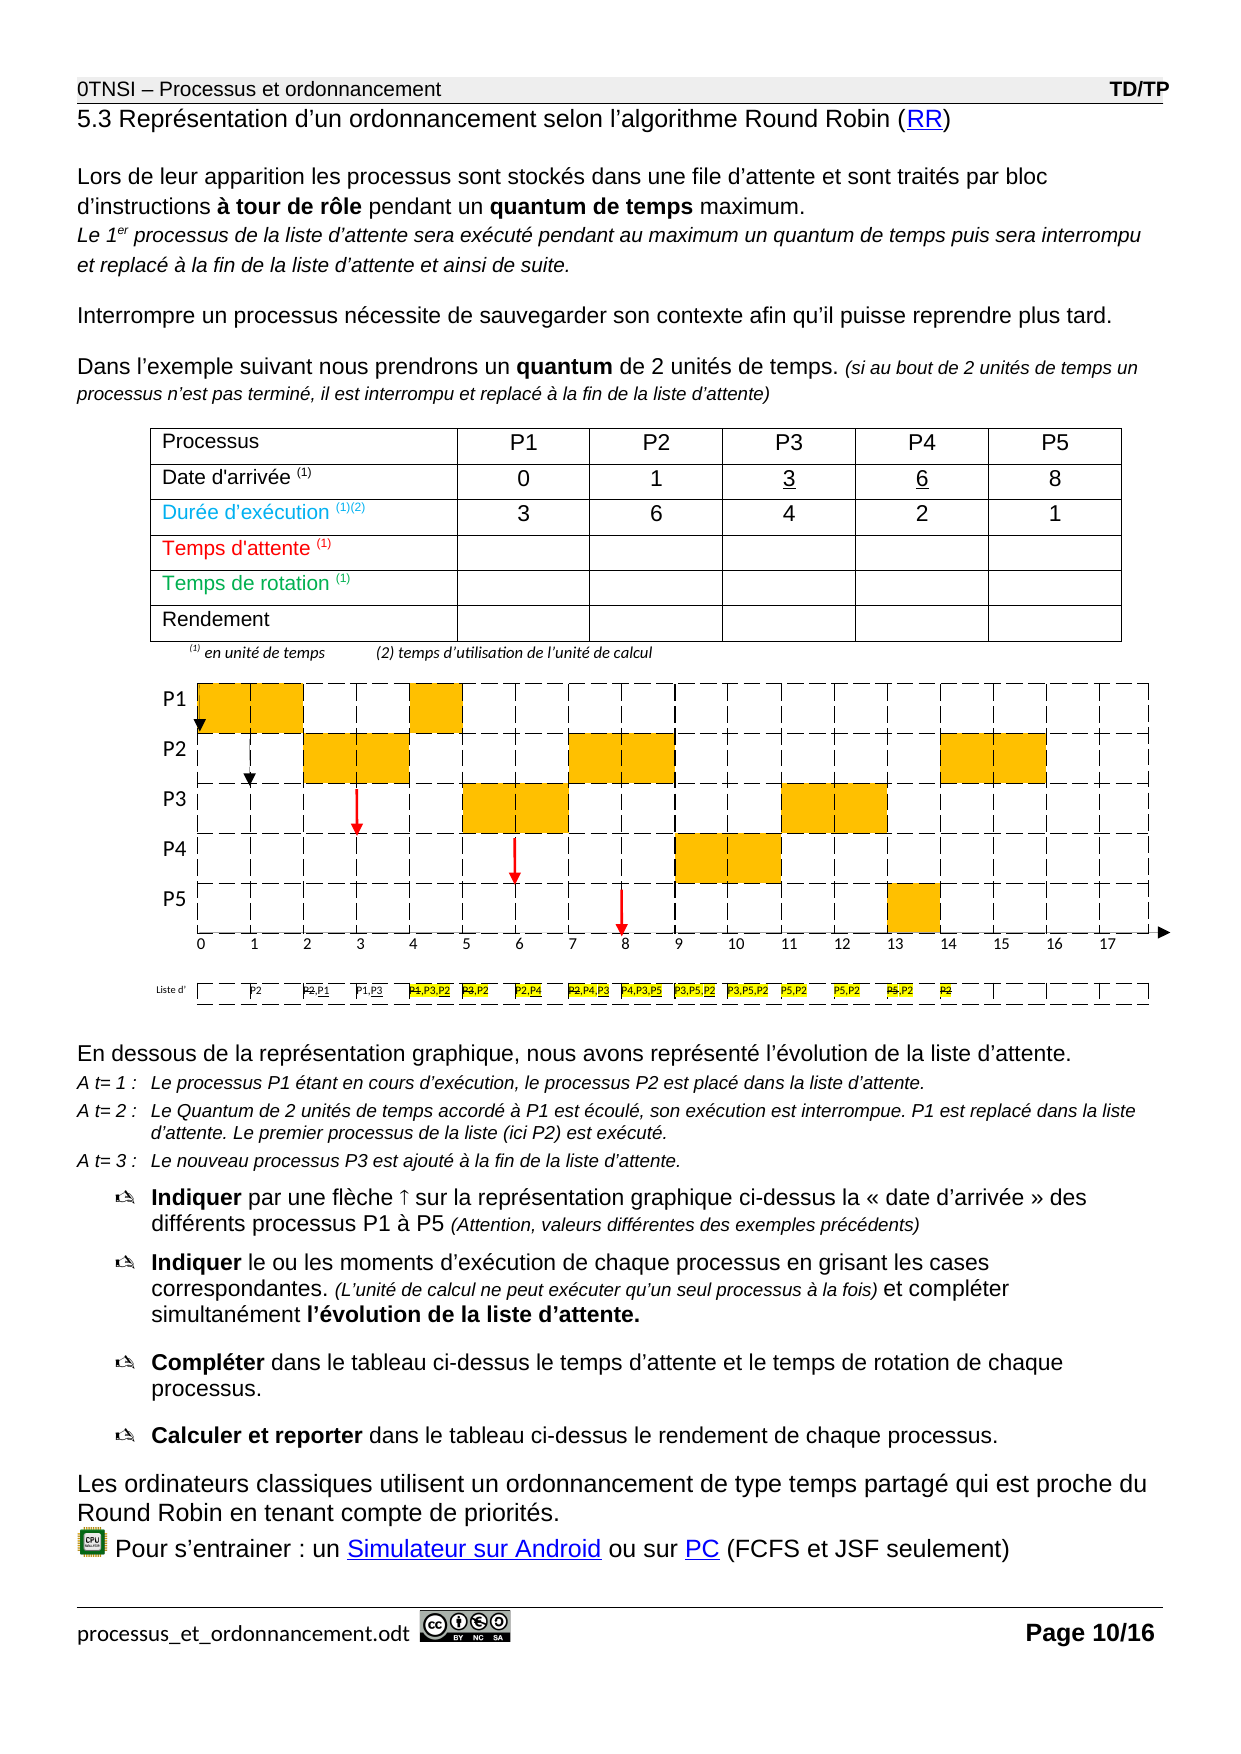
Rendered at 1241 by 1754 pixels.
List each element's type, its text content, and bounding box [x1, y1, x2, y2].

table_cell [458, 571, 589, 605]
list Indiquer le ou les moments d’exécution de chaque processus en grisant les cases correspondantes. (L’unité de calcul ne peut exécuter qu’un seul processus à la fois) et compléter simultanément l’évolution de la liste d’attente. [114, 1249, 1163, 1328]
table_cell [723, 571, 855, 605]
table_cell [675, 733, 728, 783]
table_cell [993, 983, 1046, 1004]
table_cell [993, 883, 1046, 932]
table_cell 6 [856, 465, 988, 499]
table_cell [463, 883, 516, 932]
table_cell 3 [458, 500, 589, 534]
table_cell 15 [993, 933, 1046, 982]
table_cell [250, 733, 303, 783]
table_header [728, 683, 781, 733]
table_cell [197, 733, 250, 783]
table_cell [356, 833, 409, 883]
table_cell [250, 783, 303, 833]
table_cell 14 [940, 933, 993, 982]
table_cell 12 [834, 933, 887, 982]
table_cell P3,P2 [463, 983, 516, 1004]
table_cell Liste d’ attente [118, 983, 197, 1004]
table_cell [622, 833, 675, 883]
table_cell [356, 733, 409, 783]
table_cell [834, 883, 887, 932]
table_cell [463, 833, 516, 883]
table_cell P5 [118, 883, 197, 932]
table_cell [569, 783, 622, 833]
table_cell 13 [887, 933, 940, 982]
list Indiquer par une flèche  sur la représentation graphique ci-dessus la « date d’arrivée » des différents processus P1 à P5 (Attention, valeurs différentes des exemples précédents) [114, 1183, 1163, 1236]
table_cell [410, 833, 463, 883]
table_cell [410, 883, 463, 932]
table_cell 17 [1100, 933, 1148, 982]
table_cell 3 [356, 933, 409, 982]
table_cell [458, 536, 589, 570]
table_header [250, 683, 303, 733]
table_cell 11 [781, 933, 834, 982]
table_header P4 [856, 429, 988, 464]
table_cell [993, 833, 1046, 883]
table_cell 0 [197, 933, 250, 982]
table_cell [856, 536, 988, 570]
table_header [622, 683, 675, 733]
table_cell [458, 606, 589, 641]
table_cell 4 [410, 933, 463, 982]
text A t= 2 : Le Quantum de 2 unités de temps accordé à P1 est écoulé, son exécution est interrompue. P1 est replacé dans la liste d’attente. Le premier processus de la liste (ici P2) est exécuté. [77, 1100, 1163, 1143]
table_cell [993, 733, 1046, 783]
table_cell P3,P5,P2 [675, 983, 728, 1004]
table_cell [1046, 833, 1099, 883]
table_cell [728, 833, 781, 883]
table_header [1100, 683, 1148, 733]
table_cell [989, 536, 1121, 570]
table_cell 1 [989, 500, 1121, 534]
text Pour s’entrainer : un Simulateur sur Android ou sur PC (FCFS et JSF seulement) [77, 1527, 1163, 1563]
table_cell [590, 606, 722, 641]
table_cell [728, 883, 781, 932]
table_header P3 [723, 429, 855, 464]
table_cell [622, 883, 675, 932]
table_header [1046, 683, 1099, 733]
table_cell [834, 733, 887, 783]
table_cell 9 [675, 933, 728, 982]
table_header [356, 683, 409, 733]
table_header [569, 683, 622, 733]
table_cell [723, 536, 855, 570]
table_header [993, 683, 1046, 733]
table_cell P2,P4 [516, 983, 569, 1004]
table_cell [781, 833, 834, 883]
table_cell [1100, 833, 1148, 883]
table_cell [675, 833, 728, 883]
table_cell [940, 883, 993, 932]
picture [76, 1526, 108, 1558]
table_cell 5 [463, 933, 516, 982]
table_header [675, 683, 728, 733]
list Calculer et reporter dans le tableau ci-dessus le rendement de chaque processus. [114, 1422, 1163, 1448]
table_cell [463, 783, 516, 833]
text (1) en unité de temps (2) temps d’utilisation de l’unité de calcul [189, 642, 1163, 662]
table_cell Temps d'attente (1) [151, 536, 457, 570]
table_cell [728, 783, 781, 833]
table_cell Date d'arrivée (1) [151, 465, 457, 499]
table_cell [989, 606, 1121, 641]
table_cell P3,P5,P2 [728, 983, 781, 1004]
table_cell [834, 833, 887, 883]
table_cell [590, 536, 722, 570]
table_cell 4 [723, 500, 855, 534]
table_header [198, 683, 250, 733]
text 5.3 Représentation d’un ordonnancement selon l’algorithme Round Robin (RR) [77, 104, 1163, 133]
table_header P1 [118, 683, 197, 733]
table_cell [887, 833, 940, 883]
table_cell P2,P1 [303, 983, 356, 1004]
table_cell [569, 883, 621, 932]
text Le 1er processus de la liste d’attente sera exécuté pendant au maximum un quantum de temps puis sera interrompu et replacé à la fin de la liste d’attente et ainsi de suite. [77, 223, 1163, 277]
table_cell [622, 783, 675, 833]
table_cell P2 [250, 983, 303, 1004]
table_cell 1 [590, 465, 722, 499]
table_cell P2 [940, 983, 993, 1004]
table_header [940, 683, 993, 733]
table_cell [590, 571, 722, 605]
table_cell P5,P2 [834, 983, 887, 1004]
text Les ordinateurs classiques utilisent un ordonnancement de type temps partagé qui est proche du Round Robin en tenant compte de priorités. [77, 1469, 1163, 1527]
table_cell [781, 783, 834, 833]
table_cell P2 [118, 733, 197, 783]
table_cell [781, 883, 834, 932]
text En dessous de la représentation graphique, nous avons représenté l’évolution de la liste d’attente. [77, 1039, 1163, 1066]
table_cell [569, 733, 622, 783]
table_cell P3 [118, 783, 197, 833]
text Interrompre un processus nécessite de sauvegarder son contexte afin qu’il puisse reprendre plus tard. [77, 302, 1163, 328]
table_header [410, 683, 463, 733]
table_cell [410, 733, 463, 783]
table_cell [516, 883, 569, 932]
table_cell [856, 606, 988, 641]
table_cell P4,P3,P5 [622, 983, 675, 1004]
table_cell 16 [1046, 933, 1099, 982]
table_cell 2 [303, 933, 356, 982]
table_cell [675, 783, 728, 833]
table_header [303, 683, 356, 733]
table_cell [940, 783, 993, 833]
table_cell [781, 733, 834, 783]
table_cell [250, 883, 303, 932]
table_cell [463, 733, 516, 783]
table_cell [569, 833, 622, 883]
table_header [834, 683, 887, 733]
table_cell [303, 733, 356, 783]
table_cell P1,P3,P2 [410, 983, 463, 1004]
table_cell [940, 733, 993, 783]
table_header P2 [590, 429, 722, 464]
text A t= 1 : Le processus P1 étant en cours d’exécution, le processus P2 est placé dans la liste d’attente. [77, 1072, 1163, 1094]
table_cell 0 [458, 465, 589, 499]
table_cell [1100, 983, 1148, 1004]
table_cell 10 [728, 933, 781, 982]
table_cell [989, 571, 1121, 605]
table_cell [303, 783, 356, 833]
table_cell [410, 783, 463, 833]
table_cell [728, 733, 781, 783]
table_cell 6 [590, 500, 722, 534]
table_cell [197, 783, 250, 833]
table_cell [1100, 733, 1148, 783]
text Dans l’exemple suivant nous prendrons un quantum de 2 unités de temps. (si au bout de 2 unités de temps un processus n’est pas terminé, il est interrompu et replacé à la fin de la liste d’attente) [77, 353, 1163, 404]
table_cell [516, 783, 569, 833]
table_header [463, 683, 516, 733]
table_cell [197, 883, 250, 932]
table_cell [675, 883, 728, 932]
table_cell Durée d’exécution (1)(2) [151, 500, 457, 534]
table_cell [1100, 883, 1148, 932]
table_cell [622, 733, 675, 783]
table_cell [887, 783, 940, 833]
table_cell 1 [250, 933, 303, 982]
table_cell [303, 833, 356, 883]
table_header [781, 683, 834, 733]
table_cell [1046, 983, 1099, 1004]
text A t= 3 : Le nouveau processus P3 est ajouté à la fin de la liste d’attente. [77, 1149, 1163, 1171]
table_cell P1,P3 [356, 983, 409, 1004]
table_header P5 [989, 429, 1121, 464]
table_cell [197, 833, 250, 883]
list Compléter dans le tableau ci-dessus le temps d’attente et le temps de rotation de chaque processus. [114, 1348, 1163, 1401]
table_cell P5,P2 [887, 983, 940, 1004]
table_header [516, 683, 569, 733]
table_header P1 [458, 429, 589, 464]
table_cell [887, 733, 940, 783]
table_cell P5,P2 [781, 983, 834, 1004]
table_cell 6 [516, 933, 569, 982]
table_cell [356, 783, 409, 833]
table_cell [1046, 733, 1099, 783]
table_cell 8 [622, 933, 675, 982]
picture [419, 1610, 511, 1642]
table_cell [118, 933, 197, 982]
text Lors de leur apparition les processus sont stockés dans une file d’attente et sont traités par bloc d’instructions à tour de rôle pendant un quantum de temps maximum. [77, 163, 1163, 219]
table_cell [993, 783, 1046, 833]
table_cell [723, 606, 855, 641]
table_cell [834, 783, 887, 833]
table_cell Temps de rotation (1) [151, 571, 457, 605]
table_cell [250, 833, 303, 883]
table_cell [516, 833, 569, 883]
table_cell [1100, 783, 1148, 833]
table_header [887, 683, 940, 733]
table_cell Rendement [151, 606, 457, 641]
table_cell [887, 883, 940, 932]
table_cell [356, 883, 409, 932]
table_header Processus [151, 429, 457, 464]
table_cell [303, 883, 356, 932]
table_cell [1046, 883, 1099, 932]
table_cell [516, 733, 569, 783]
table_cell 3 [723, 465, 855, 499]
table_cell [856, 571, 988, 605]
table_cell 8 [989, 465, 1121, 499]
table_cell P4 [118, 833, 197, 883]
table_cell 7 [569, 933, 622, 982]
table_cell 2 [856, 500, 988, 534]
table_cell P2,P4,P3 [569, 983, 622, 1004]
table_cell [940, 833, 993, 883]
table_cell [197, 983, 250, 1004]
table_cell [1046, 783, 1099, 833]
